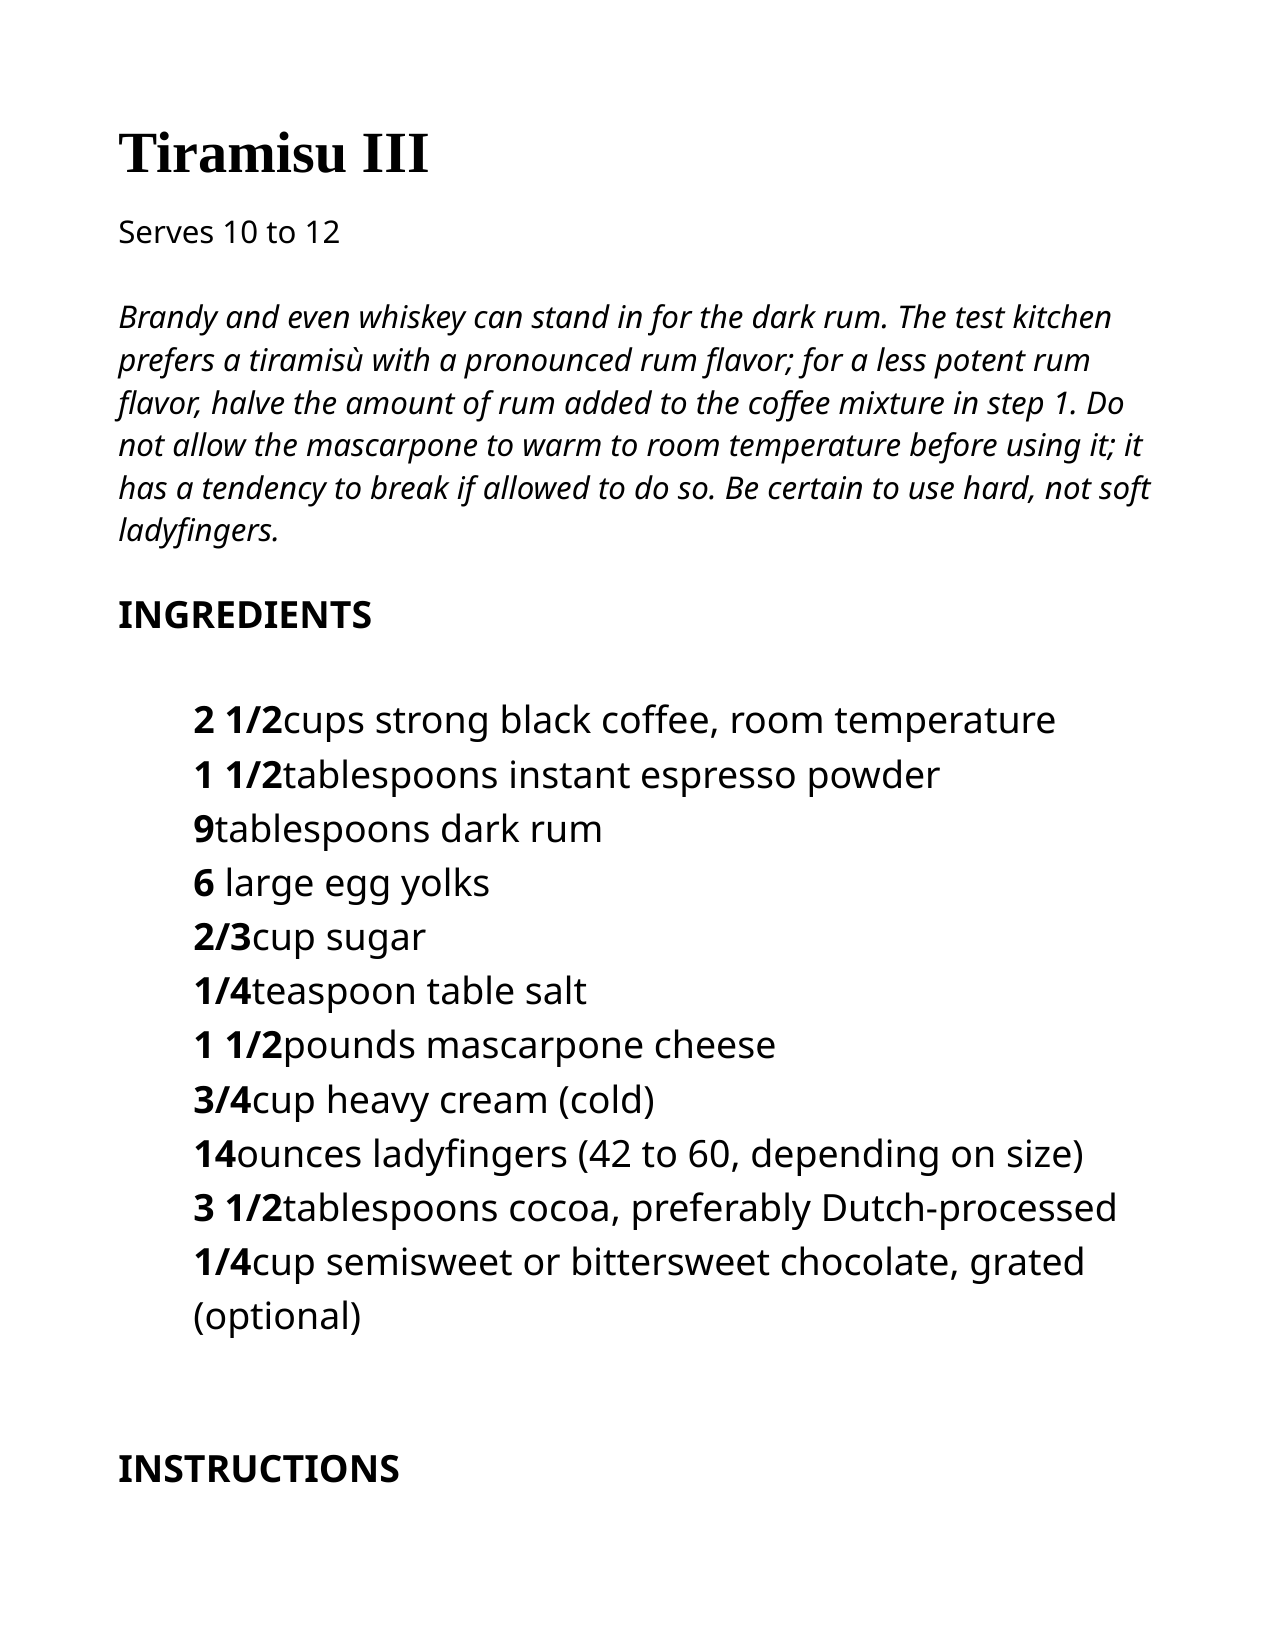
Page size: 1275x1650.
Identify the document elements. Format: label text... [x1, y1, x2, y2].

text 14ounces ladyfingers (42 to 60, depending on size) [118, 1124, 1157, 1178]
text 1/4cup semisweet or bittersweet chocolate, grated (optional) [118, 1232, 1157, 1341]
text 6 large egg yolks [118, 853, 1157, 907]
text 1 1/2pounds mascarpone cheese [118, 1016, 1157, 1070]
text 3/4cup heavy cream (cold) [118, 1070, 1157, 1124]
text 1/4teaspoon table salt [118, 961, 1157, 1016]
text Brandy and even whiskey can stand in for the dark rum. The test kitchen prefers a tiramisù with a pronounced rum flavor; for a less potent rum flavor, halve the amount of rum added to the coffee mixture in step 1. Do not allow the mascarpone to warm to room temperature before using it; it has a tendency to break if allowed to do so. Be certain to use hard, not soft ladyfingers. [118, 295, 1157, 551]
text 3 1/2tablespoons cocoa, preferably Dutch-processed [118, 1178, 1157, 1232]
text Serves 10 to 12 [118, 210, 1157, 253]
text INSTRUCTIONS [118, 1443, 1157, 1494]
text 2/3cup sugar [118, 907, 1157, 961]
text 9tablespoons dark rum [118, 799, 1157, 853]
text Tiramisu III [118, 118, 1157, 185]
text 2 1/2cups strong black coffee, room temperature [118, 691, 1157, 745]
text 1 1/2tablespoons instant espresso powder [118, 745, 1157, 799]
text INGREDIENTS [118, 588, 1157, 639]
